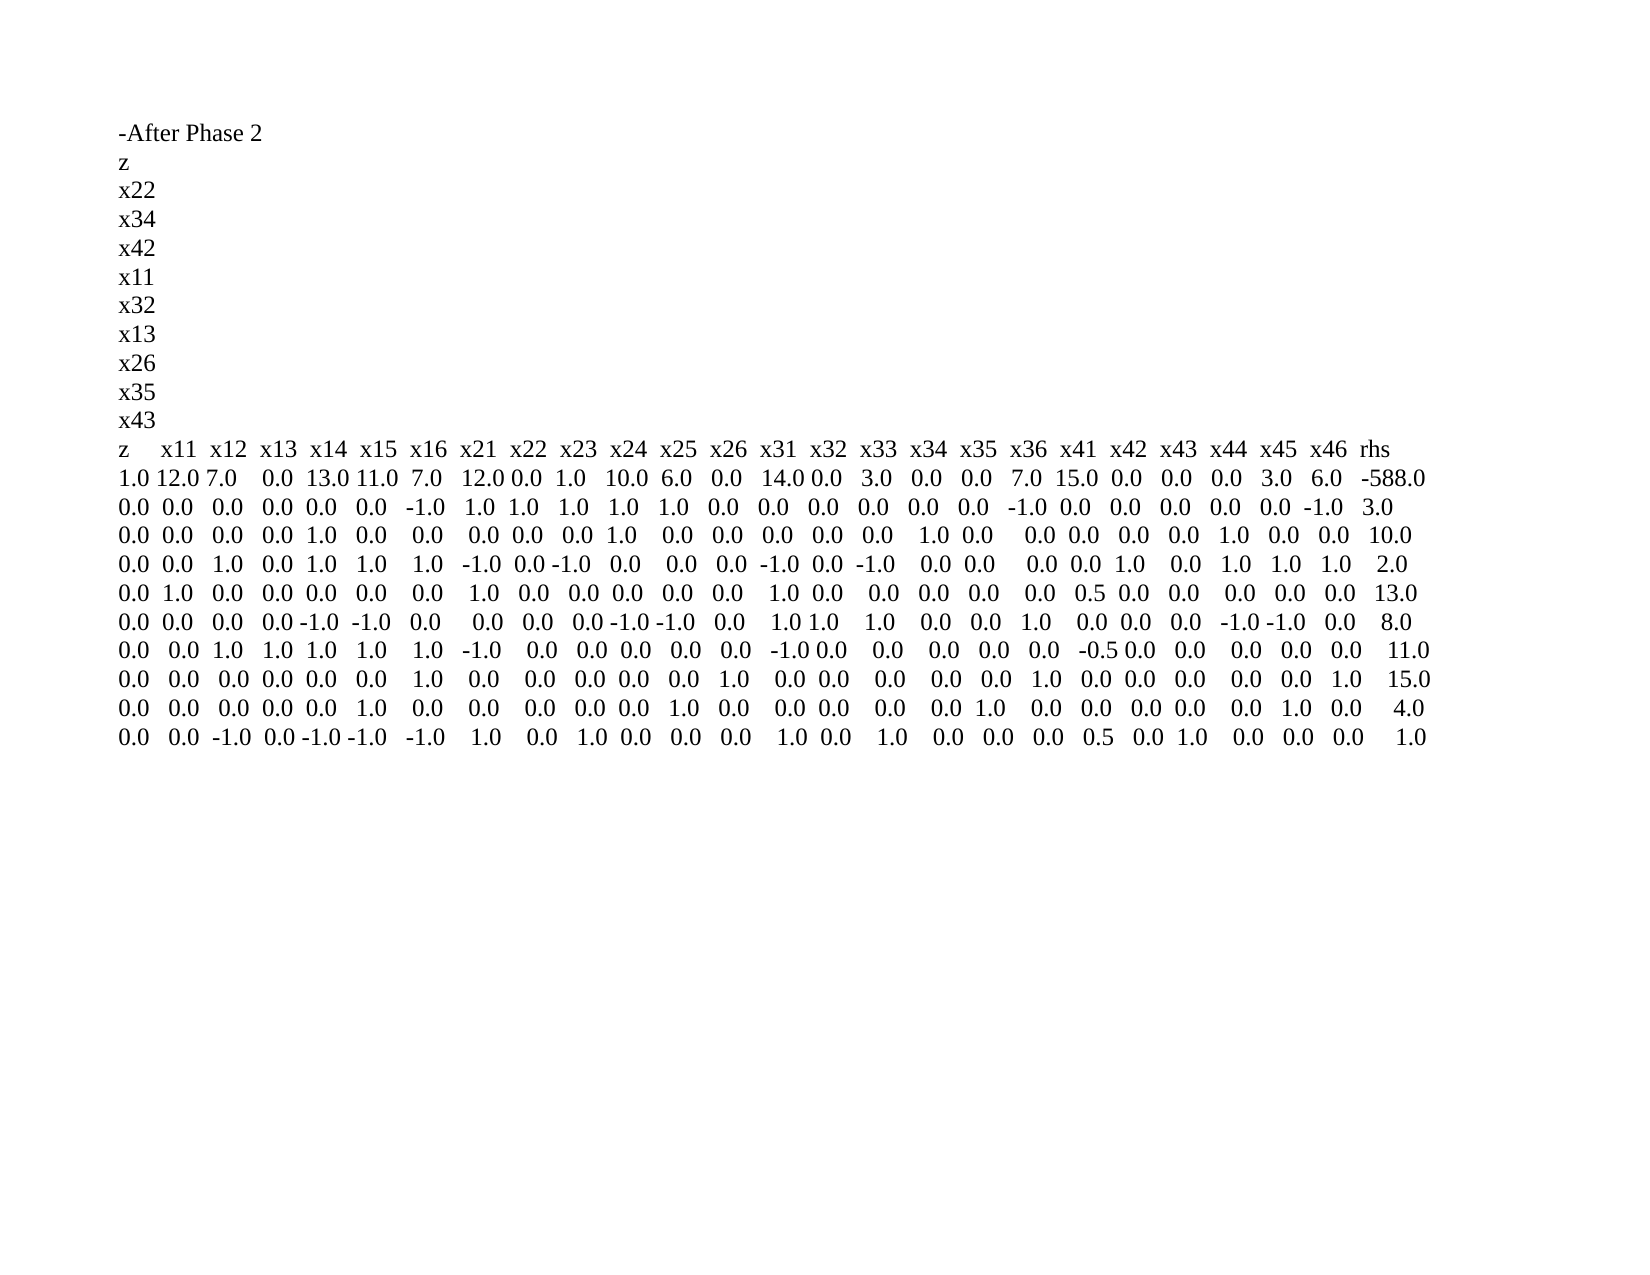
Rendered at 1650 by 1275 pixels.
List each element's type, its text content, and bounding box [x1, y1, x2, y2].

text 1.0 12.0 7.0 0.0 13.0 11.0 7.0 12.0 0.0 1.0 10.0 6.0 0.0 14.0 0.0 3.0 0.0 0.0 7.0 15.0 0.0 0.0 0.0 3.0 6.0 -588.0 [118, 463, 1532, 492]
text 0.0 0.0 0.0 0.0 -1.0 -1.0 0.0 0.0 0.0 0.0 -1.0 -1.0 0.0 1.0 1.0 1.0 0.0 0.0 1.0 0.0 0.0 0.0 -1.0 -1.0 0.0 8.0 [118, 607, 1532, 636]
text x43 [118, 406, 1532, 434]
text 0.0 0.0 1.0 0.0 1.0 1.0 1.0 -1.0 0.0 -1.0 0.0 0.0 0.0 -1.0 0.0 -1.0 0.0 0.0 0.0 0.0 1.0 0.0 1.0 1.0 1.0 2.0 [118, 549, 1532, 578]
text 0.0 0.0 -1.0 0.0 -1.0 -1.0 -1.0 1.0 0.0 1.0 0.0 0.0 0.0 1.0 0.0 1.0 0.0 0.0 0.0 0.5 0.0 1.0 0.0 0.0 0.0 1.0 [118, 722, 1532, 751]
text x35 [118, 377, 1532, 406]
text -After Phase 2 [118, 118, 1532, 147]
text x42 [118, 233, 1532, 262]
text 0.0 0.0 0.0 0.0 0.0 1.0 0.0 0.0 0.0 0.0 0.0 1.0 0.0 0.0 0.0 0.0 0.0 1.0 0.0 0.0 0.0 0.0 0.0 1.0 0.0 4.0 [118, 693, 1532, 722]
text x13 [118, 319, 1532, 348]
text z x11 x12 x13 x14 x15 x16 x21 x22 x23 x24 x25 x26 x31 x32 x33 x34 x35 x36 x41 x42 x43 x44 x45 x46 rhs [118, 434, 1532, 463]
text x11 [118, 262, 1532, 291]
text 0.0 0.0 0.0 0.0 0.0 0.0 -1.0 1.0 1.0 1.0 1.0 1.0 0.0 0.0 0.0 0.0 0.0 0.0 -1.0 0.0 0.0 0.0 0.0 0.0 -1.0 3.0 [118, 492, 1532, 521]
text x22 [118, 176, 1532, 204]
text 0.0 0.0 1.0 1.0 1.0 1.0 1.0 -1.0 0.0 0.0 0.0 0.0 0.0 -1.0 0.0 0.0 0.0 0.0 0.0 -0.5 0.0 0.0 0.0 0.0 0.0 11.0 [118, 636, 1532, 664]
text x34 [118, 204, 1532, 233]
text z [118, 147, 1532, 176]
text x32 [118, 291, 1532, 319]
text 0.0 0.0 0.0 0.0 0.0 0.0 1.0 0.0 0.0 0.0 0.0 0.0 1.0 0.0 0.0 0.0 0.0 0.0 1.0 0.0 0.0 0.0 0.0 0.0 1.0 15.0 [118, 664, 1532, 693]
text 0.0 0.0 0.0 0.0 1.0 0.0 0.0 0.0 0.0 0.0 1.0 0.0 0.0 0.0 0.0 0.0 1.0 0.0 0.0 0.0 0.0 0.0 1.0 0.0 0.0 10.0 [118, 521, 1532, 549]
text 0.0 1.0 0.0 0.0 0.0 0.0 0.0 1.0 0.0 0.0 0.0 0.0 0.0 1.0 0.0 0.0 0.0 0.0 0.0 0.5 0.0 0.0 0.0 0.0 0.0 13.0 [118, 578, 1532, 607]
text x26 [118, 348, 1532, 377]
